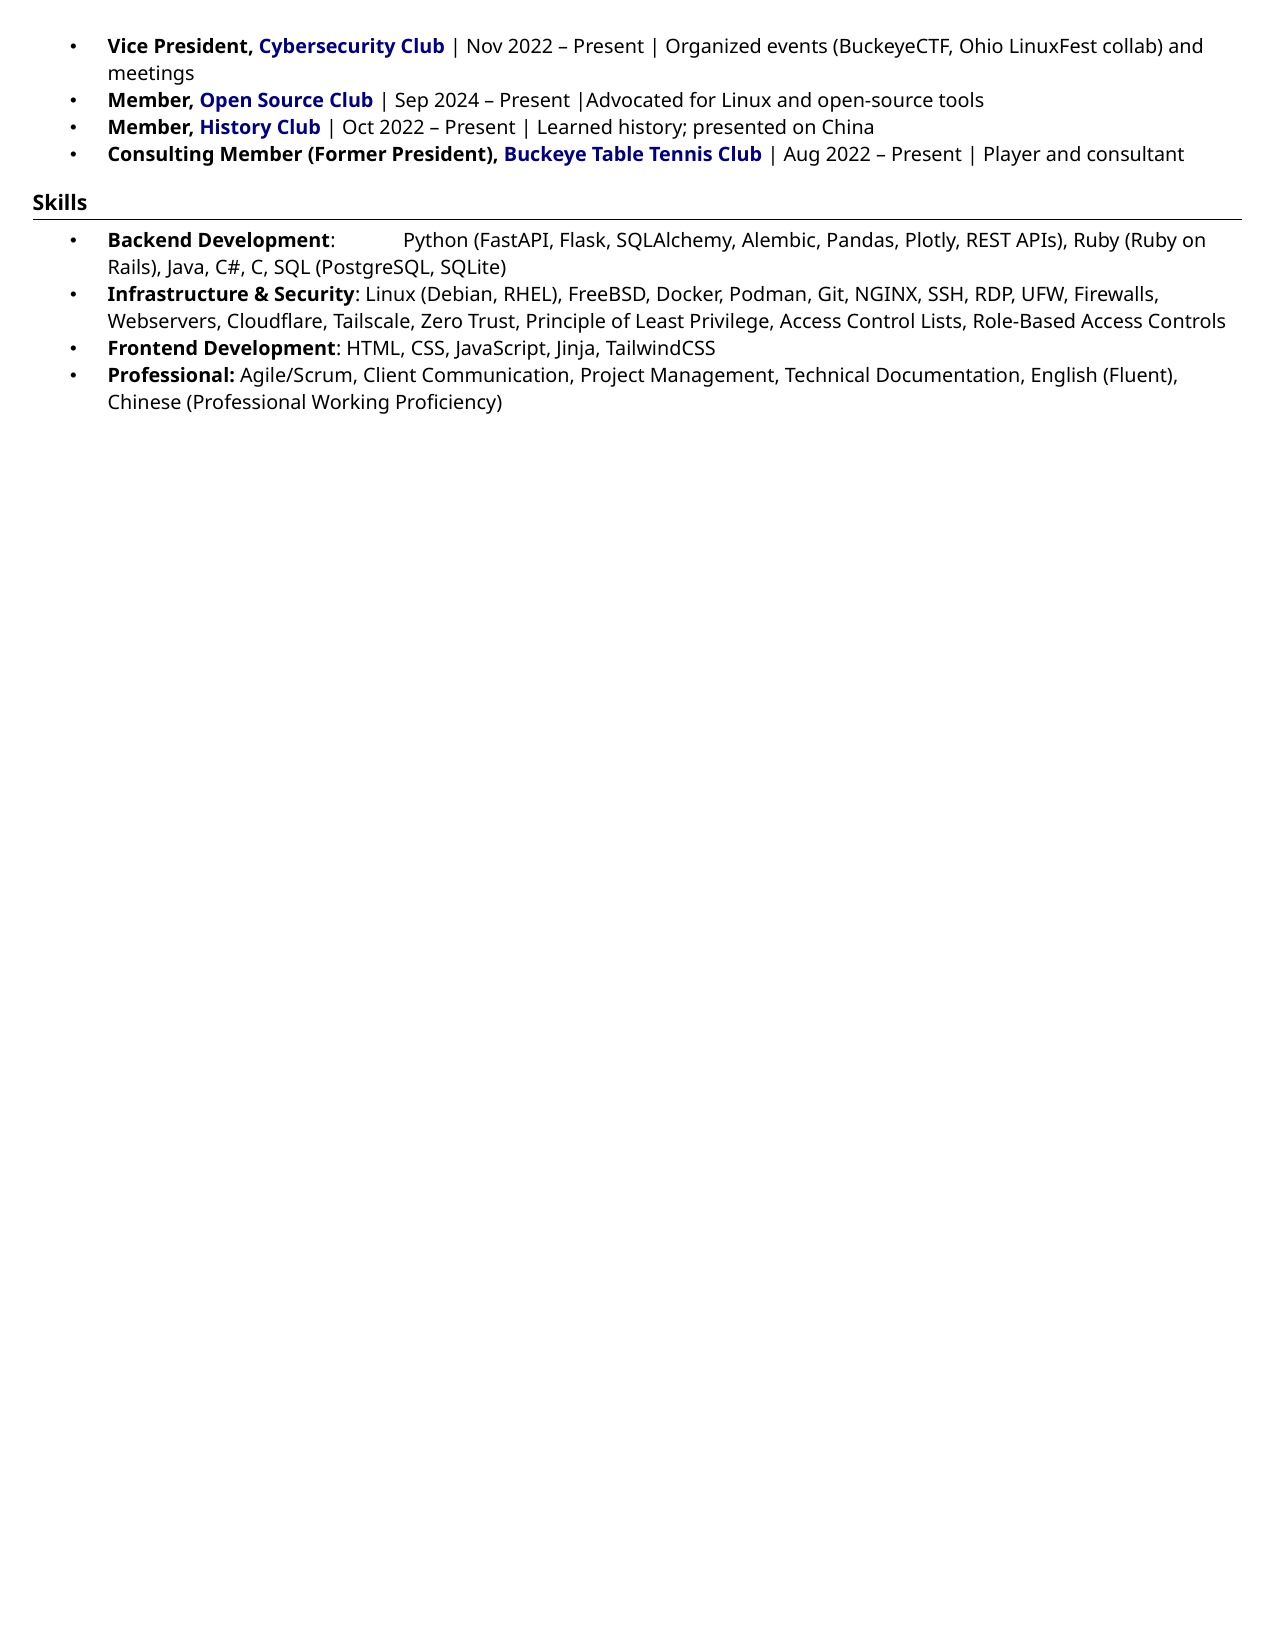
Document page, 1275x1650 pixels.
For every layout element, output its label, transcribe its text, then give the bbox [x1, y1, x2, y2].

list Professional: Agile/Scrum, Client Communication, Project Management, Technical Documentation, English (Fluent), Chinese (Professional Working Proficiency) [70, 361, 1242, 415]
list Member, History Club | Oct 2022 – Present | Learned history; presented on China [70, 113, 1242, 140]
list Vice President, Cybersecurity Club | Nov 2022 – Present | Organized events (BuckeyeCTF, Ohio LinuxFest collab) and meetings [70, 32, 1242, 86]
list Consulting Member (Former President), Buckeye Table Tennis Club | Aug 2022 – Present | Player and consultant [70, 140, 1242, 167]
list Frontend Development: HTML, CSS, JavaScript, Jinja, TailwindCSS [70, 334, 1242, 361]
text Skills [32, 184, 1242, 220]
list Backend Development: Python (FastAPI, Flask, SQLAlchemy, Alembic, Pandas, Plotly, REST APIs), Ruby (Ruby on Rails), Java, C#, C, SQL (PostgreSQL, SQLite) [70, 226, 1242, 280]
list Infrastructure & Security: Linux (Debian, RHEL), FreeBSD, Docker, Podman, Git, NGINX, SSH, RDP, UFW, Firewalls, Webservers, Cloudflare, Tailscale, Zero Trust, Principle of Least Privilege, Access Control Lists, Role-Based Access Controls [70, 280, 1242, 334]
list Member, Open Source Club | Sep 2024 – Present |Advocated for Linux and open-source tools [70, 86, 1242, 113]
